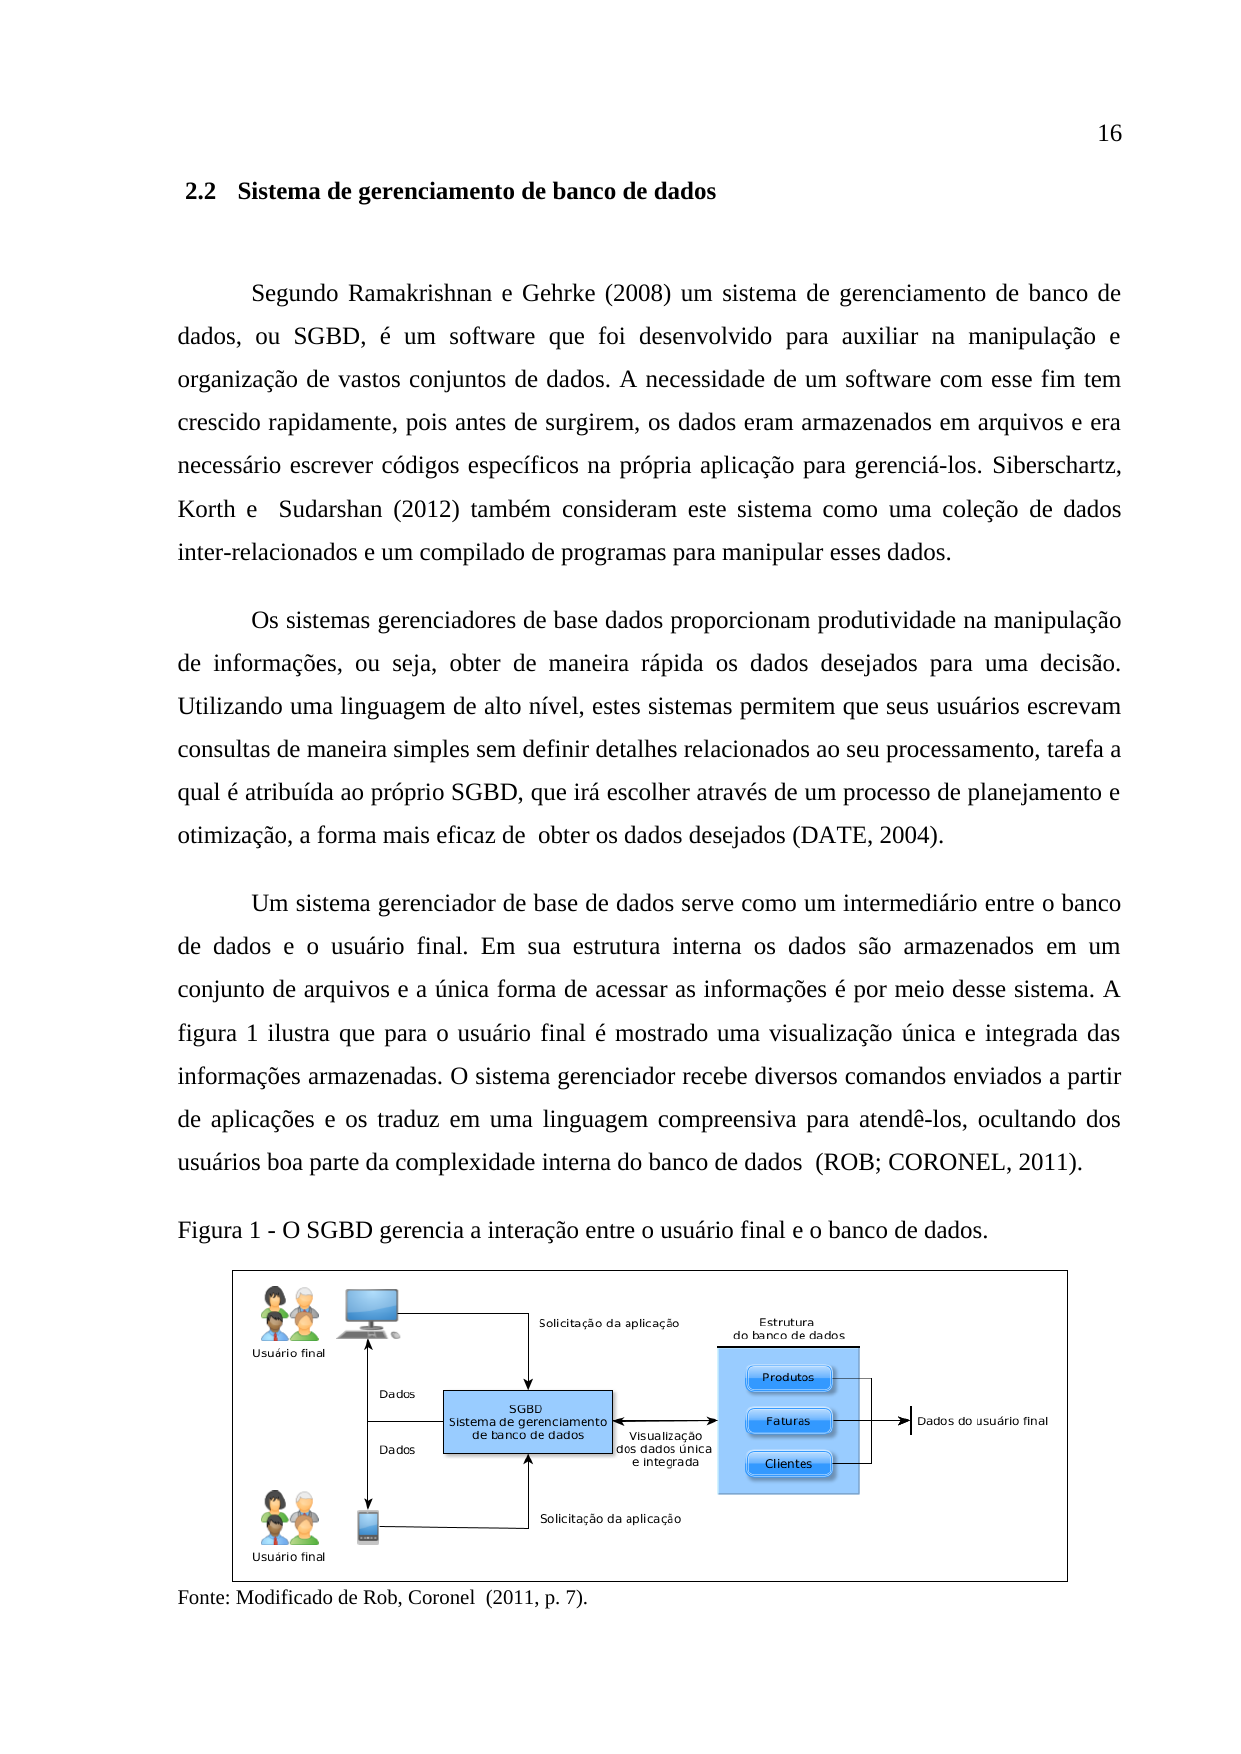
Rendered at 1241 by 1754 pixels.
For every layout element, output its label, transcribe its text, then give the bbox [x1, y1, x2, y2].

text Um sistema gerenciador de base de dados serve como um intermediário entre o banco de dados e o usuário final. Em sua estrutura interna os dados são armazenados em um conjunto de arquivos e a única forma de acessar as informações é por meio desse sistema. A figura 1 ilustra que para o usuário final é mostrado uma visualização única e integrada das informações armazenadas. O sistema gerenciador recebe diversos comandos enviados a partir de aplicações e os traduz em uma linguagem compreensiva para atendê-los, ocultando dos usuários boa parte da complexidade interna do banco de dados (ROB; CORONEL, 2011). [177, 888, 1122, 1176]
text Fonte: Modificado de Rob, Coronel (2011, p. 7). [177, 1585, 1122, 1609]
text [233, 1271, 1067, 1581]
picture [235, 1273, 1064, 1579]
list Sistema de gerenciamento de banco de dados [185, 176, 1122, 205]
text Os sistemas gerenciadores de base dados proporcionam produtividade na manipulação de informações, ou seja, obter de maneira rápida os dados desejados para uma decisão. Utilizando uma linguagem de alto nível, estes sistemas permitem que seus usuários escrevam consultas de maneira simples sem definir detalhes relacionados ao seu processamento, tarefa a qual é atribuída ao próprio SGBD, que irá escolher através de um processo de planejamento e otimização, a forma mais eficaz de obter os dados desejados (DATE, 2004). [177, 605, 1122, 849]
text Segundo Ramakrishnan e Gehrke (2008) um sistema de gerenciamento de banco de dados, ou SGBD, é um software que foi desenvolvido para auxiliar na manipulação e organização de vastos conjuntos de dados. A necessidade de um software com esse fim tem crescido rapidamente, pois antes de surgirem, os dados eram armazenados em arquivos e era necessário escrever códigos específicos na própria aplicação para gerenciá-los. Siberschartz, Korth e Sudarshan (2012) também consideram este sistema como uma coleção de dados inter-relacionados e um compilado de programas para manipular esses dados. [177, 278, 1122, 566]
text Figura 1 - O SGBD gerencia a interação entre o usuário final e o banco de dados. [177, 1215, 1122, 1244]
